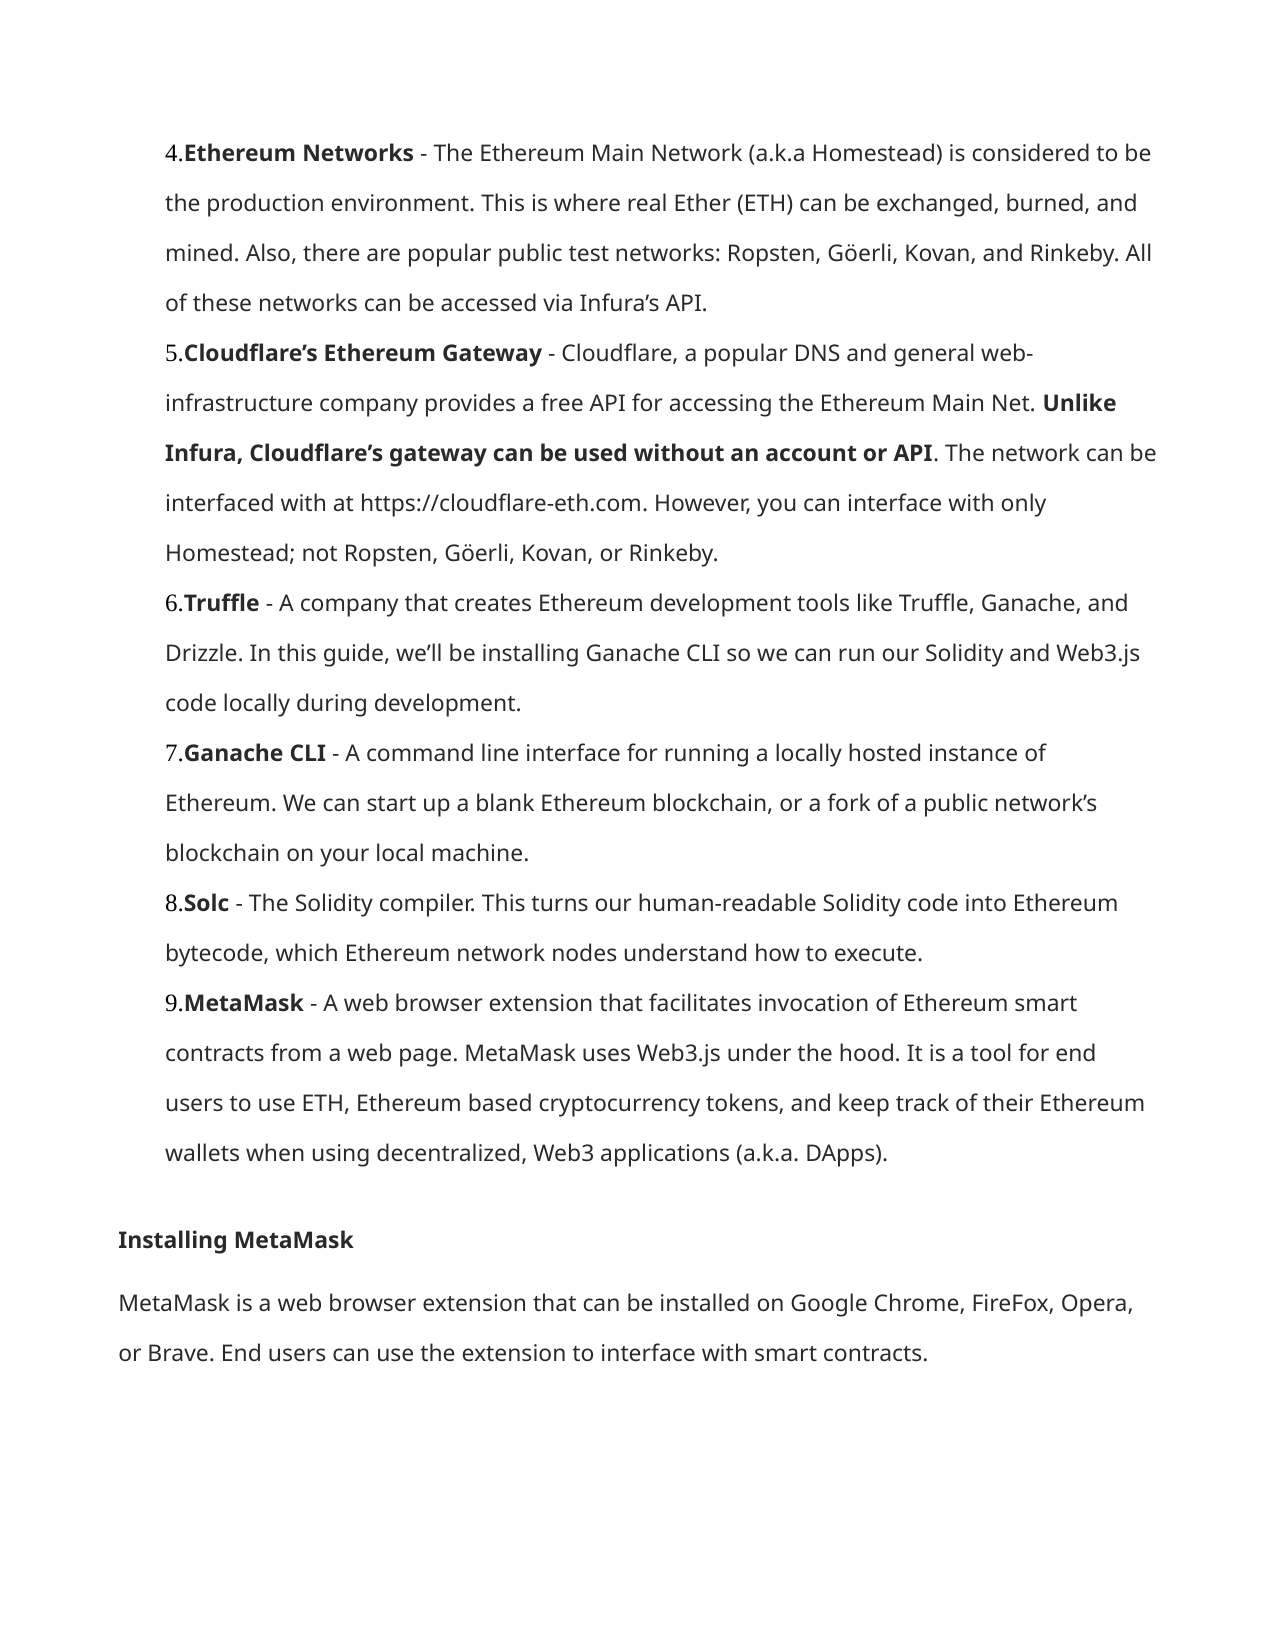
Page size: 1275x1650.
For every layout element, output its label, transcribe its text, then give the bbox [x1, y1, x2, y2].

subtitle Installing MetaMask [118, 1193, 1157, 1256]
list MetaMask - A web browser extension that facilitates invocation of Ethereum smart contracts from a web page. MetaMask uses Web3.js under the hood. It is a tool for end users to use ETH, Ethereum based cryptocurrency tokens, and keep track of their Ethereum wallets when using decentralized, Web3 applications (a.k.a. DApps). [165, 968, 1157, 1168]
list Cloudflare’s Ethereum Gateway - Cloudflare, a popular DNS and general web-infrastructure company provides a free API for accessing the Ethereum Main Net. Unlike Infura, Cloudflare’s gateway can be used without an account or API. The network can be interfaced with at https://cloudflare-eth.com. However, you can interface with only Homestead; not Ropsten, Göerli, Kovan, or Rinkeby. [165, 318, 1157, 568]
text MetaMask is a web browser extension that can be installed on Google Chrome, FireFox, Opera, or Brave. End users can use the extension to interface with smart contracts. [118, 1268, 1157, 1368]
list Ganache CLI - A command line interface for running a locally hosted instance of Ethereum. We can start up a blank Ethereum blockchain, or a fork of a public network’s blockchain on your local machine. [165, 718, 1157, 868]
list Truffle - A company that creates Ethereum development tools like Truffle, Ganache, and Drizzle. In this guide, we’ll be installing Ganache CLI so we can run our Solidity and Web3.js code locally during development. [165, 568, 1157, 718]
list Ethereum Networks - The Ethereum Main Network (a.k.a Homestead) is considered to be the production environment. This is where real Ether (ETH) can be exchanged, burned, and mined. Also, there are popular public test networks: Ropsten, Göerli, Kovan, and Rinkeby. All of these networks can be accessed via Infura’s API. [165, 118, 1157, 318]
list Solc - The Solidity compiler. This turns our human-readable Solidity code into Ethereum bytecode, which Ethereum network nodes understand how to execute. [165, 868, 1157, 968]
